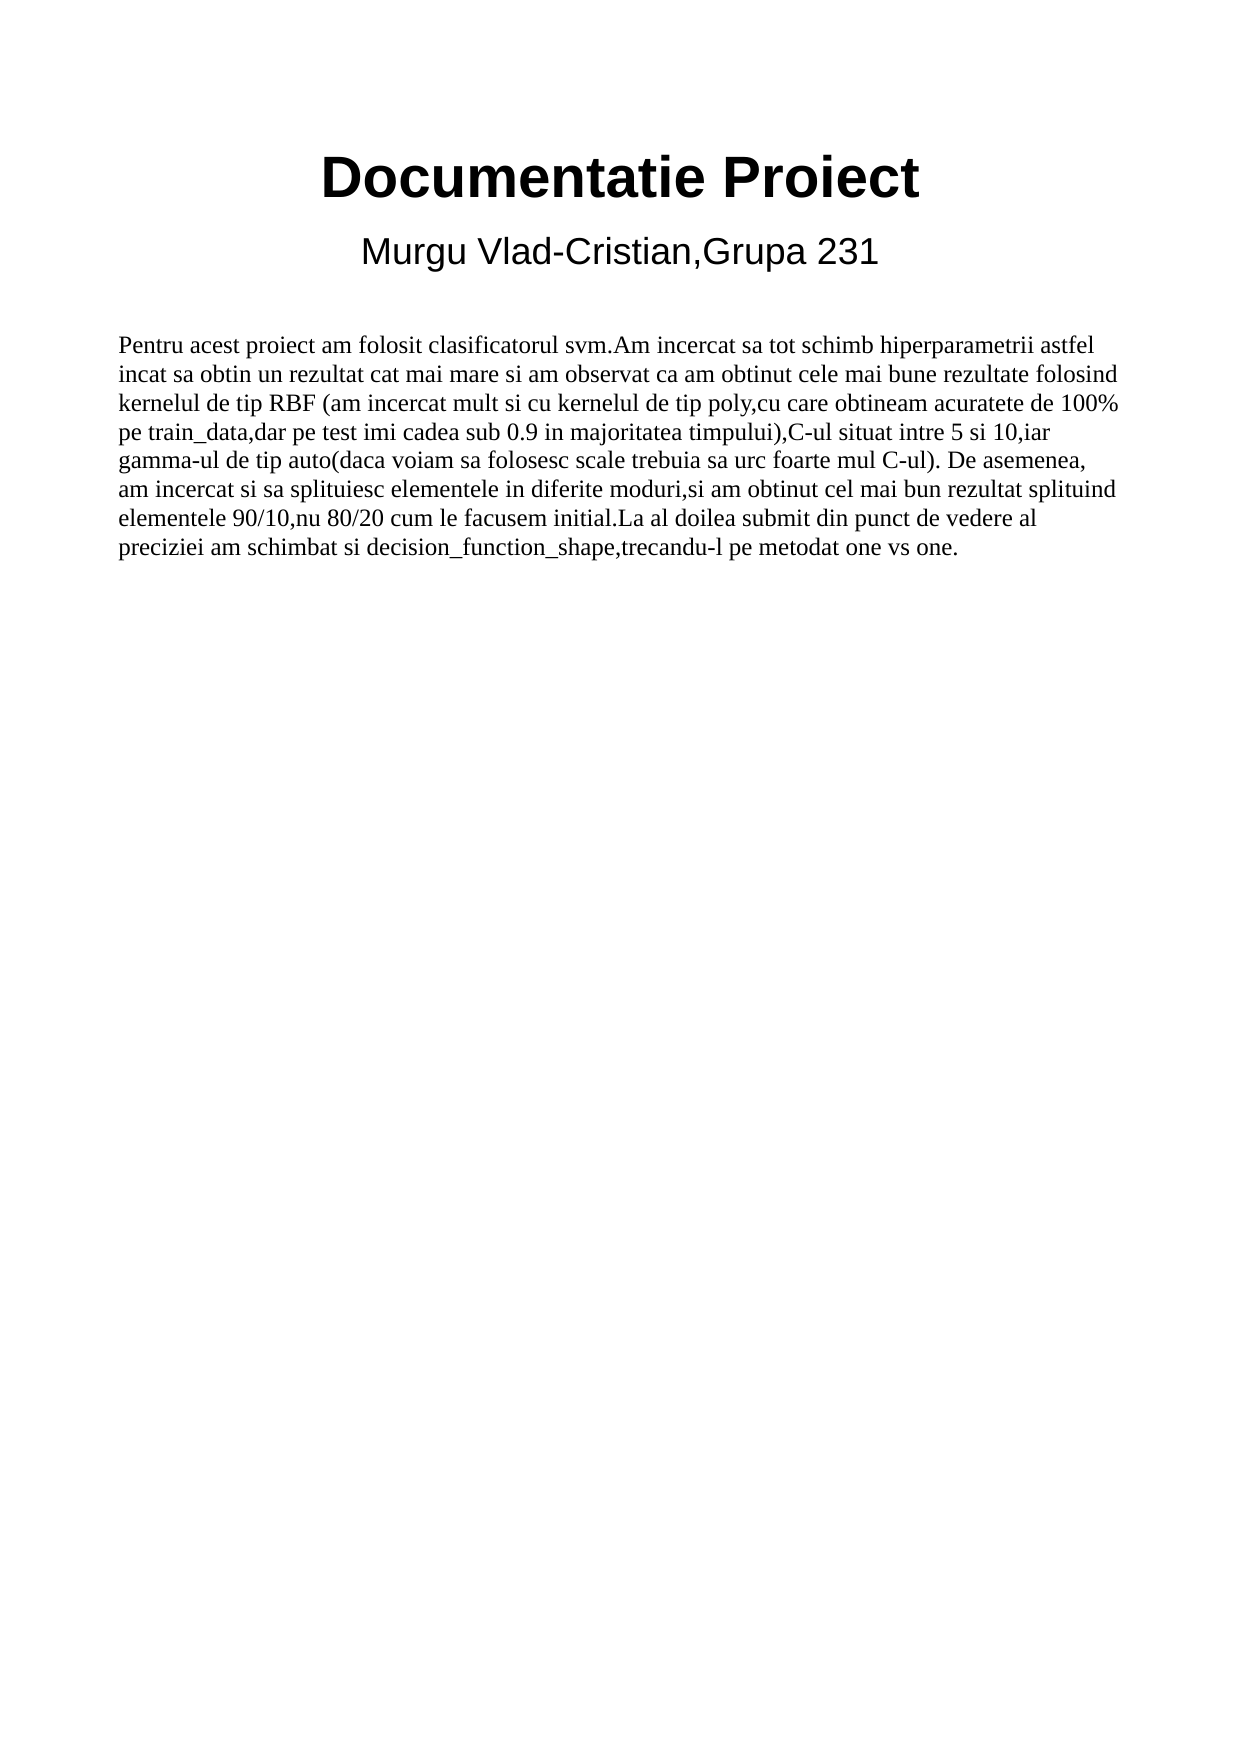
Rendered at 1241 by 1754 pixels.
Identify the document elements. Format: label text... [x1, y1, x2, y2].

text Pentru acest proiect am folosit clasificatorul svm.Am incercat sa tot schimb hiperparametrii astfel incat sa obtin un rezultat cat mai mare si am observat ca am obtinut cele mai bune rezultate folosind kernelul de tip RBF (am incercat mult si cu kernelul de tip poly,cu care obtineam acuratete de 100% pe train_data,dar pe test imi cadea sub 0.9 in majoritatea timpului),C-ul situat intre 5 si 10,iar gamma-ul de tip auto(daca voiam sa folosesc scale trebuia sa urc foarte mul C-ul). De asemenea, am incercat si sa splituiesc elementele in diferite moduri,si am obtinut cel mai bun rezultat splituind elementele 90/10,nu 80/20 cum le facusem initial.La al doilea submit din punct de vedere al preciziei am schimbat si decision_function_shape,trecandu-l pe metodat one vs one. [118, 330, 1122, 560]
